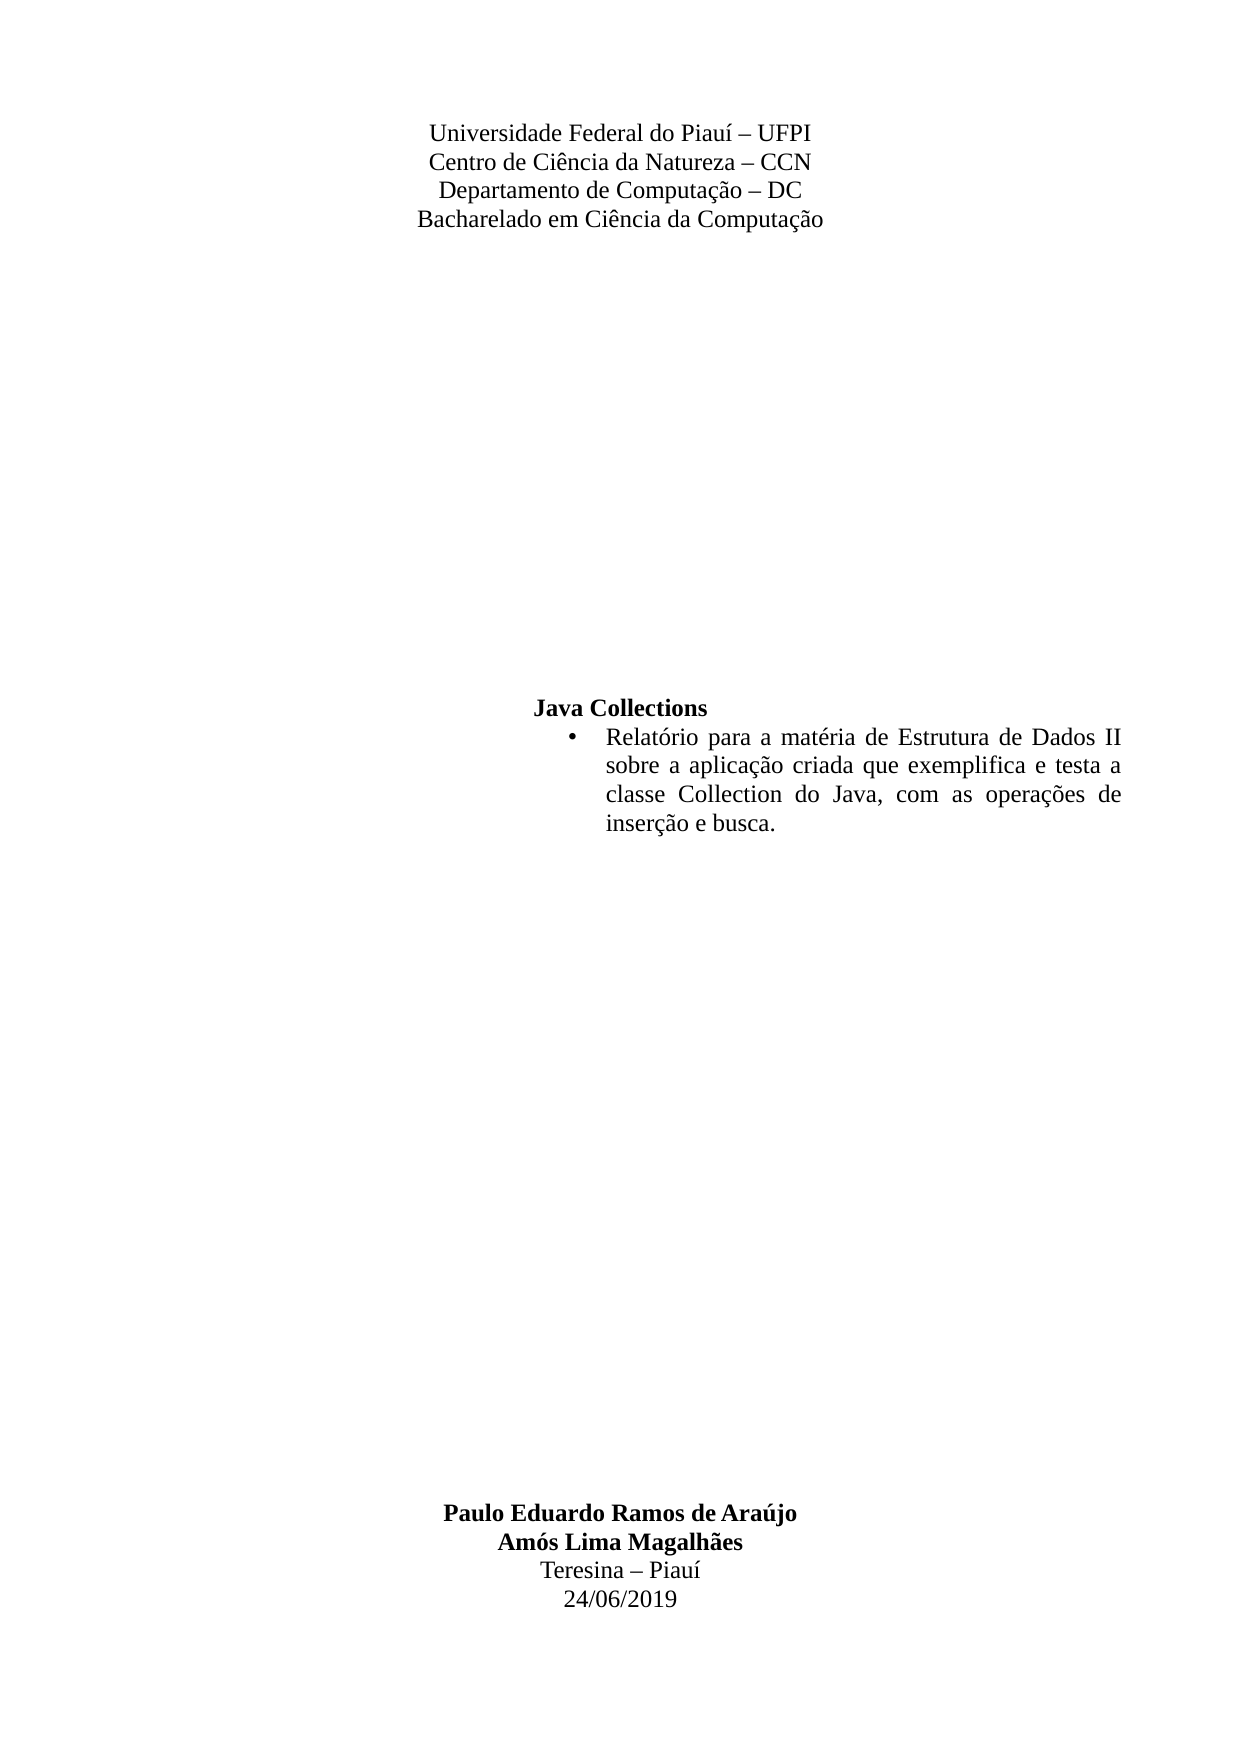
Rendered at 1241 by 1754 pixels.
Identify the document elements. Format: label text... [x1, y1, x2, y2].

text Centro de Ciência da Natureza – CCN [118, 147, 1122, 176]
list Relatório para a matéria de Estrutura de Dados II sobre a aplicação criada que exemplifica e testa a classe Collection do Java, com as operações de inserção e busca. [568, 722, 1122, 837]
text Departamento de Computação – DC Bacharelado em Ciência da Computação [118, 176, 1122, 233]
text Amós Lima Magalhães [118, 1527, 1122, 1556]
text Paulo Eduardo Ramos de Araújo [118, 1498, 1122, 1527]
text Teresina – Piauí [118, 1556, 1122, 1584]
text 24/06/2019 [118, 1584, 1122, 1613]
text Universidade Federal do Piauí – UFPI [118, 118, 1122, 147]
text Java Collections [118, 693, 1122, 722]
